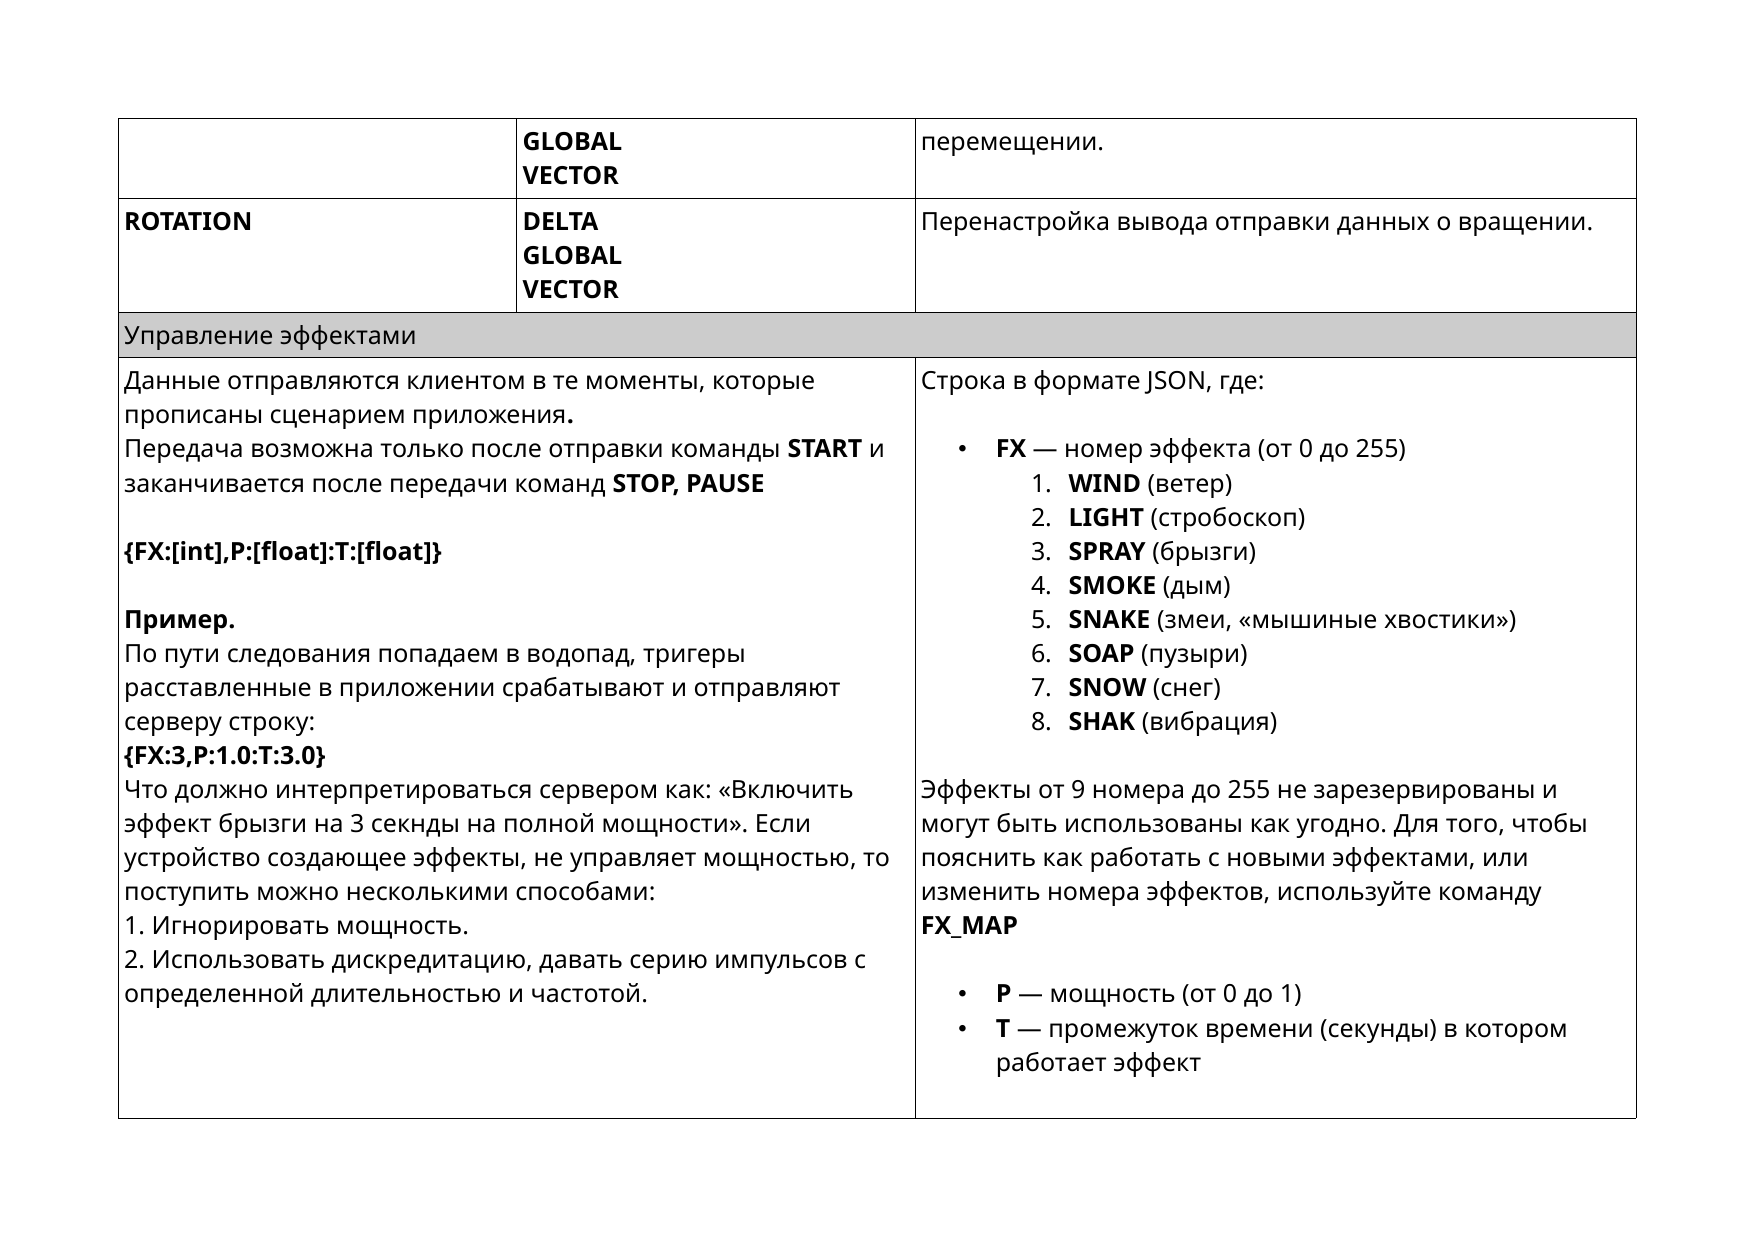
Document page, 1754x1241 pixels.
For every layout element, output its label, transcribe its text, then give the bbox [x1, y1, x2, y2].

table_cell Данные отправляются клиентом в те моменты, которые прописаны сценарием приложения. Передача возможна только после отправки команды START и заканчивается после передачи команд STOP, PAUSE {FX:[int],P:[float]:T:[float]} Пример. По пути следования попадаем в водопад, тригеры расставленные в приложении срабатывают и отправляют серверу строку: {FX:3,P:1.0:T:3.0} Что должно интерпретироваться сервером как: «Включить эффект брызги на 3 секнды на полной мощности». Если устройство создающее эффекты, не управляет мощностью, то поступить можно несколькими способами: 1. Игнорировать мощность. 2. Использовать дискредитацию, давать серию импульсов с определенной длительностью и частотой. [119, 358, 915, 1118]
table_cell Перенастройка вывода отправки данных о вращении. [916, 199, 1636, 312]
table_cell ROTATION [119, 199, 516, 312]
table_cell Строка в формате JSON, где: FX — номер эффекта (от 0 до 255) WIND (ветер) LIGHT (стробоскоп) SPRAY (брызги) SMOKE (дым) SNAKE (змеи, «мышиные хвостики») SOAP (пузыри) SNOW (снег) SHAK (вибрация) Эффекты от 9 номера до 255 не зарезервированы и могут быть использованы как угодно. Для того, чтобы пояснить как работать с новыми эффектами, или изменить номера эффектов, используйте команду FX_MAP P — мощность (от 0 до 1) T — промежуток времени (секунды) в котором работает эффект [916, 358, 1636, 1118]
table_cell GLOBAL VECTOR [517, 119, 915, 198]
table_cell перемещении. [916, 119, 1636, 198]
table_cell [119, 119, 516, 198]
table_cell DELTA GLOBAL VECTOR [517, 199, 915, 312]
table_cell Управление эффектами [119, 313, 1636, 357]
